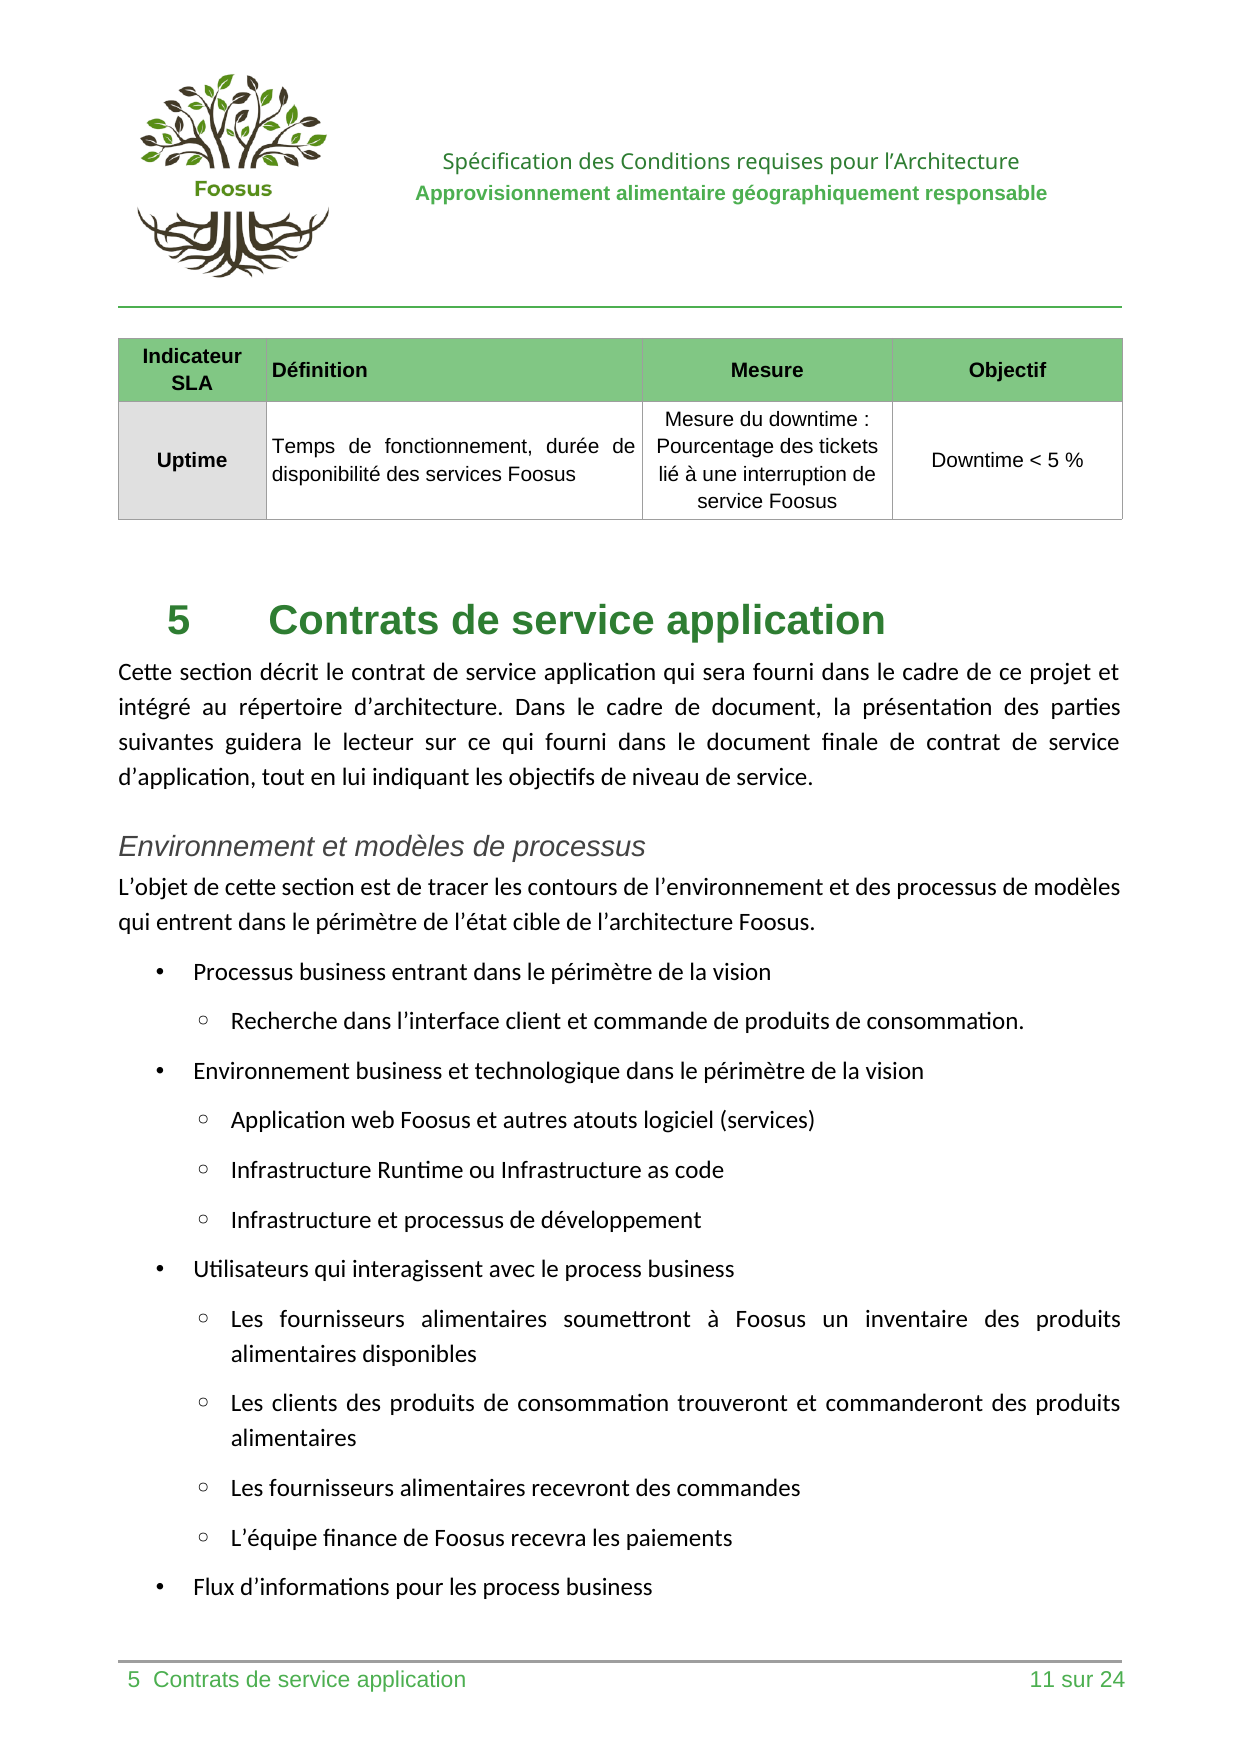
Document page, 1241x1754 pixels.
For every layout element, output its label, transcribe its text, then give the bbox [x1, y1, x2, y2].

list Application web Foosus et autres atouts logiciel (services) [193, 1104, 1122, 1135]
list Recherche dans l’interface client et commande de produits de consommation. [193, 1005, 1122, 1036]
table_header Mesure [643, 339, 892, 401]
subtitle Environnement et modèles de processus [118, 829, 1122, 863]
list Flux d’informations pour les process business [156, 1571, 1122, 1602]
table_header Définition [267, 339, 642, 401]
list Les clients des produits de consommation trouveront et commanderont des produits alimentaires [193, 1387, 1122, 1453]
table_header Indicateur SLA [119, 339, 266, 401]
subtitle Contrats de service application [155, 596, 1122, 643]
table_cell Downtime < 5 % [893, 402, 1122, 519]
table_header Objectif [893, 339, 1122, 401]
text Cette section décrit le contrat de service application qui sera fourni dans le cadre de ce projet et intégré au répertoire d’architecture. Dans le cadre de document, la présentation des parties suivantes guidera le lecteur sur ce qui fourni dans le document finale de contrat de service d’application, tout en lui indiquant les objectifs de niveau de service. [118, 656, 1122, 792]
list Environnement business et technologique dans le périmètre de la vision [156, 1055, 1122, 1086]
table_cell Uptime [119, 402, 266, 519]
text L’objet de cette section est de tracer les contours de l’environnement et des processus de modèles qui entrent dans le périmètre de l’état cible de l’architecture Foosus. [118, 871, 1122, 937]
list Infrastructure Runtime ou Infrastructure as code [193, 1154, 1122, 1185]
table_cell Temps de fonctionnement, durée de disponibilité des services Foosus [267, 402, 642, 519]
list L’équipe finance de Foosus recevra les paiements [193, 1522, 1122, 1552]
list Processus business entrant dans le périmètre de la vision [156, 956, 1122, 986]
list Les fournisseurs alimentaires soumettront à Foosus un inventaire des produits alimentaires disponibles [193, 1303, 1122, 1368]
picture [126, 67, 340, 284]
list Les fournisseurs alimentaires recevront des commandes [193, 1472, 1122, 1503]
table_cell Mesure du downtime : Pourcentage des tickets lié à une interruption de service Foosus [643, 402, 892, 519]
list Infrastructure et processus de développement [193, 1204, 1122, 1234]
list Utilisateurs qui interagissent avec le process business [156, 1253, 1122, 1284]
